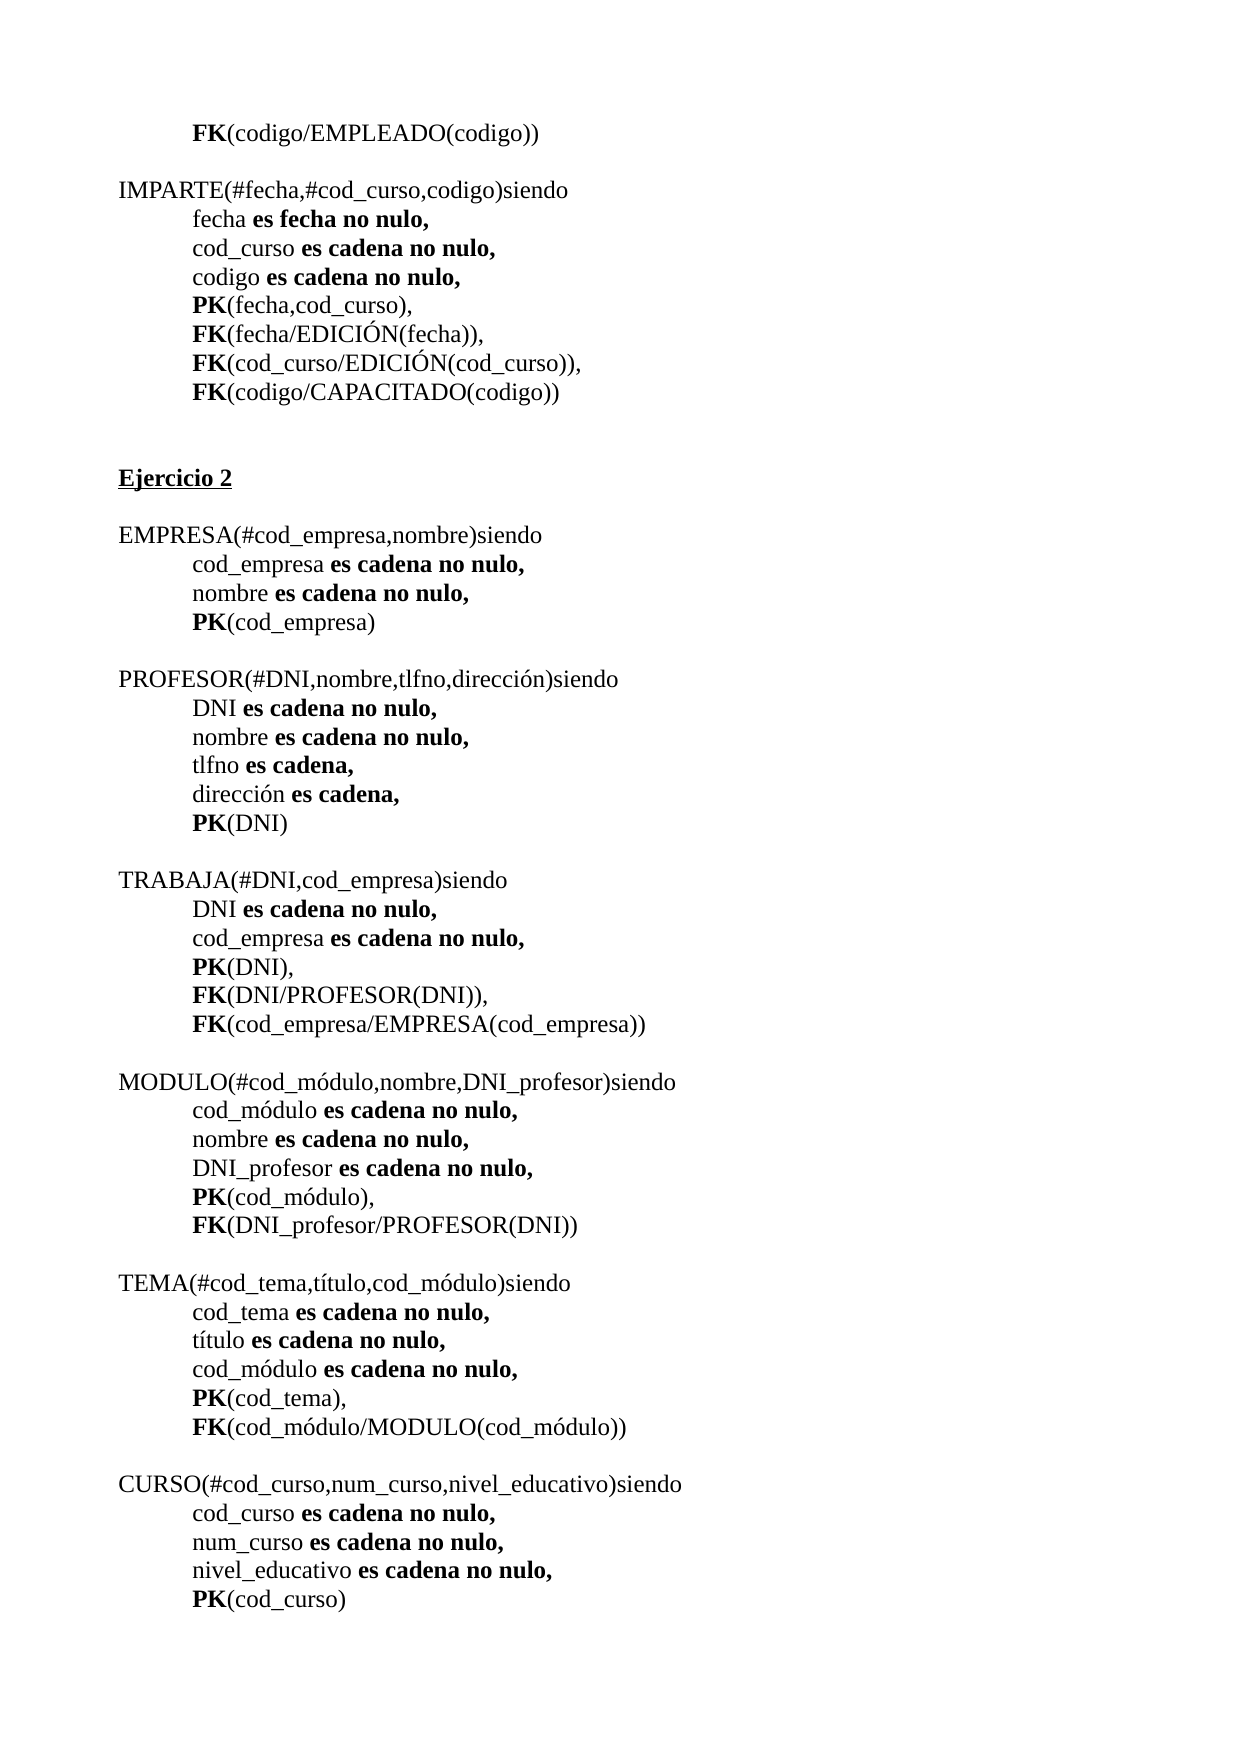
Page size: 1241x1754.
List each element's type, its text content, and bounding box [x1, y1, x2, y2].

text num_curso es cadena no nulo, [192, 1527, 1122, 1556]
text PK(cod_módulo), [192, 1182, 1122, 1211]
text Ejercicio 2 [118, 463, 1122, 492]
text nombre es cadena no nulo, [192, 578, 1122, 607]
text DNI_profesor es cadena no nulo, [192, 1153, 1122, 1182]
text FK(codigo/EMPLEADO(codigo)) [192, 118, 1122, 147]
text PK(cod_empresa) [192, 607, 1122, 636]
text DNI es cadena no nulo, [192, 894, 1122, 923]
text FK(cod_curso/EDICIÓN(cod_curso)), [192, 348, 1122, 377]
text nombre es cadena no nulo, [192, 1124, 1122, 1153]
text EMPRESA(#cod_empresa,nombre)siendo [118, 521, 1122, 549]
text FK(cod_empresa/EMPRESA(cod_empresa)) [192, 1009, 1122, 1038]
text MODULO(#cod_módulo,nombre,DNI_profesor)siendo [118, 1067, 1122, 1096]
text FK(DNI/PROFESOR(DNI)), [192, 981, 1122, 1009]
text cod_módulo es cadena no nulo, [192, 1354, 1122, 1383]
text TRABAJA(#DNI,cod_empresa)siendo [118, 866, 1122, 894]
text PK(DNI) [192, 808, 1122, 837]
text PK(DNI), [192, 952, 1122, 981]
text TEMA(#cod_tema,título,cod_módulo)siendo [118, 1268, 1122, 1297]
text cod_curso es cadena no nulo, [192, 1498, 1122, 1527]
text FK(codigo/CAPACITADO(codigo)) [192, 377, 1122, 406]
text FK(DNI_profesor/PROFESOR(DNI)) [192, 1211, 1122, 1239]
text dirección es cadena, [192, 779, 1122, 808]
text cod_empresa es cadena no nulo, [192, 923, 1122, 952]
text FK(fecha/EDICIÓN(fecha)), [192, 319, 1122, 348]
text PROFESOR(#DNI,nombre,tlfno,dirección)siendo [118, 664, 1122, 693]
text cod_empresa es cadena no nulo, [192, 549, 1122, 578]
text nivel_educativo es cadena no nulo, [192, 1556, 1122, 1584]
text cod_tema es cadena no nulo, [192, 1297, 1122, 1326]
text cod_curso es cadena no nulo, [192, 233, 1122, 262]
text fecha es fecha no nulo, [192, 204, 1122, 233]
text cod_módulo es cadena no nulo, [192, 1096, 1122, 1124]
text nombre es cadena no nulo, [192, 722, 1122, 751]
text IMPARTE(#fecha,#cod_curso,codigo)siendo [118, 176, 1122, 204]
text CURSO(#cod_curso,num_curso,nivel_educativo)siendo [118, 1469, 1122, 1498]
text DNI es cadena no nulo, [192, 693, 1122, 722]
text codigo es cadena no nulo, [192, 262, 1122, 291]
text PK(cod_curso) [192, 1584, 1122, 1613]
text tlfno es cadena, [192, 751, 1122, 779]
text FK(cod_módulo/MODULO(cod_módulo)) [192, 1412, 1122, 1441]
text PK(cod_tema), [192, 1383, 1122, 1412]
text PK(fecha,cod_curso), [192, 291, 1122, 319]
text título es cadena no nulo, [192, 1326, 1122, 1354]
